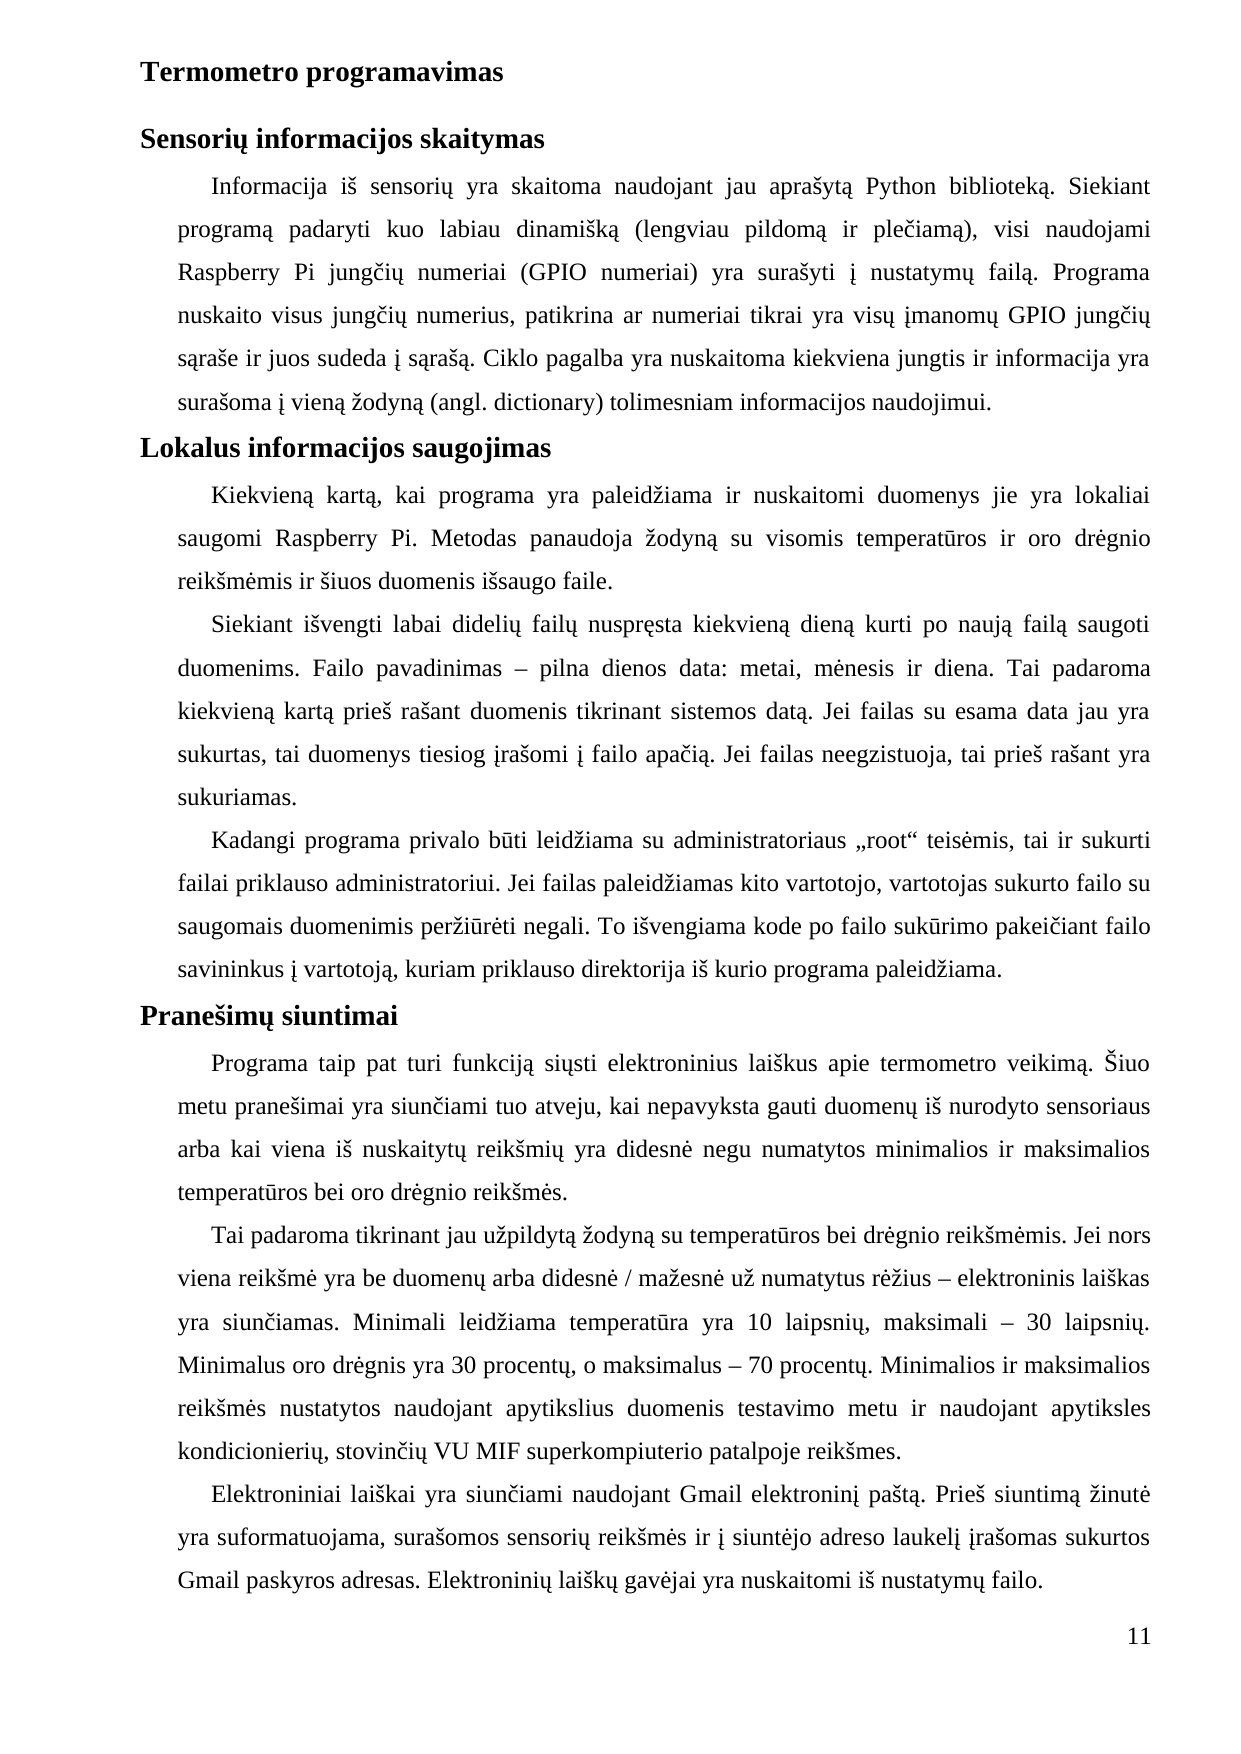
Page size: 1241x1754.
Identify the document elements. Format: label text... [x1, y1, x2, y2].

subtitle Termometro programavimas [140, 54, 1152, 87]
text Elektroniniai laiškai yra siunčiami naudojant Gmail elektroninį paštą. Prieš siuntimą žinutė yra suformatuojama, surašomos sensorių reikšmės ir į siuntėjo adreso laukelį įrašomas sukurtos Gmail paskyros adresas. Elektroninių laiškų gavėjai yra nuskaitomi iš nustatymų failo. [177, 1479, 1152, 1594]
subtitle Lokalus informacijos saugojimas [140, 430, 1152, 463]
text Programa taip pat turi funkciją siųsti elektroninius laiškus apie termometro veikimą. Šiuo metu pranešimai yra siunčiami tuo atveju, kai nepavyksta gauti duomenų iš nurodyto sensoriaus arba kai viena iš nuskaitytų reikšmių yra didesnė negu numatytos minimalios ir maksimalios temperatūros bei oro drėgnio reikšmės. [177, 1048, 1152, 1206]
text Tai padaroma tikrinant jau užpildytą žodyną su temperatūros bei drėgnio reikšmėmis. Jei nors viena reikšmė yra be duomenų arba didesnė / mažesnė už numatytus rėžius – elektroninis laiškas yra siunčiamas. Minimali leidžiama temperatūra yra 10 laipsnių, maksimali – 30 laipsnių. Minimalus oro drėgnis yra 30 procentų, o maksimalus – 70 procentų. Minimalios ir maksimalios reikšmės nustatytos naudojant apytikslius duomenis testavimo metu ir naudojant apytiksles kondicionierių, stovinčių VU MIF superkompiuterio patalpoje reikšmes. [177, 1220, 1152, 1465]
text Informacija iš sensorių yra skaitoma naudojant jau aprašytą Python biblioteką. Siekiant programą padaryti kuo labiau dinamišką (lengviau pildomą ir plečiamą), visi naudojami Raspberry Pi jungčių numeriai (GPIO numeriai) yra surašyti į nustatymų failą. Programa nuskaito visus jungčių numerius, patikrina ar numeriai tikrai yra visų įmanomų GPIO jungčių sąraše ir juos sudeda į sąrašą. Ciklo pagalba yra nuskaitoma kiekviena jungtis ir informacija yra surašoma į vieną žodyną (angl. dictionary) tolimesniam informacijos naudojimui. [177, 171, 1152, 415]
subtitle Sensorių informacijos skaitymas [140, 121, 1152, 154]
text Kadangi programa privalo būti leidžiama su administratoriaus „root“ teisėmis, tai ir sukurti failai priklauso administratoriui. Jei failas paleidžiamas kito vartotojo, vartotojas sukurto failo su saugomais duomenimis peržiūrėti negali. To išvengiama kode po failo sukūrimo pakeičiant failo savininkus į vartotoją, kuriam priklauso direktorija iš kurio programa paleidžiama. [177, 825, 1152, 983]
subtitle Pranešimų siuntimai [140, 998, 1152, 1031]
text Kiekvieną kartą, kai programa yra paleidžiama ir nuskaitomi duomenys jie yra lokaliai saugomi Raspberry Pi. Metodas panaudoja žodyną su visomis temperatūros ir oro drėgnio reikšmėmis ir šiuos duomenis išsaugo faile. [177, 480, 1152, 595]
text Siekiant išvengti labai didelių failų nuspręsta kiekvieną dieną kurti po naują failą saugoti duomenims. Failo pavadinimas – pilna dienos data: metai, mėnesis ir diena. Tai padaroma kiekvieną kartą prieš rašant duomenis tikrinant sistemos datą. Jei failas su esama data jau yra sukurtas, tai duomenys tiesiog įrašomi į failo apačią. Jei failas neegzistuoja, tai prieš rašant yra sukuriamas. [177, 609, 1152, 811]
